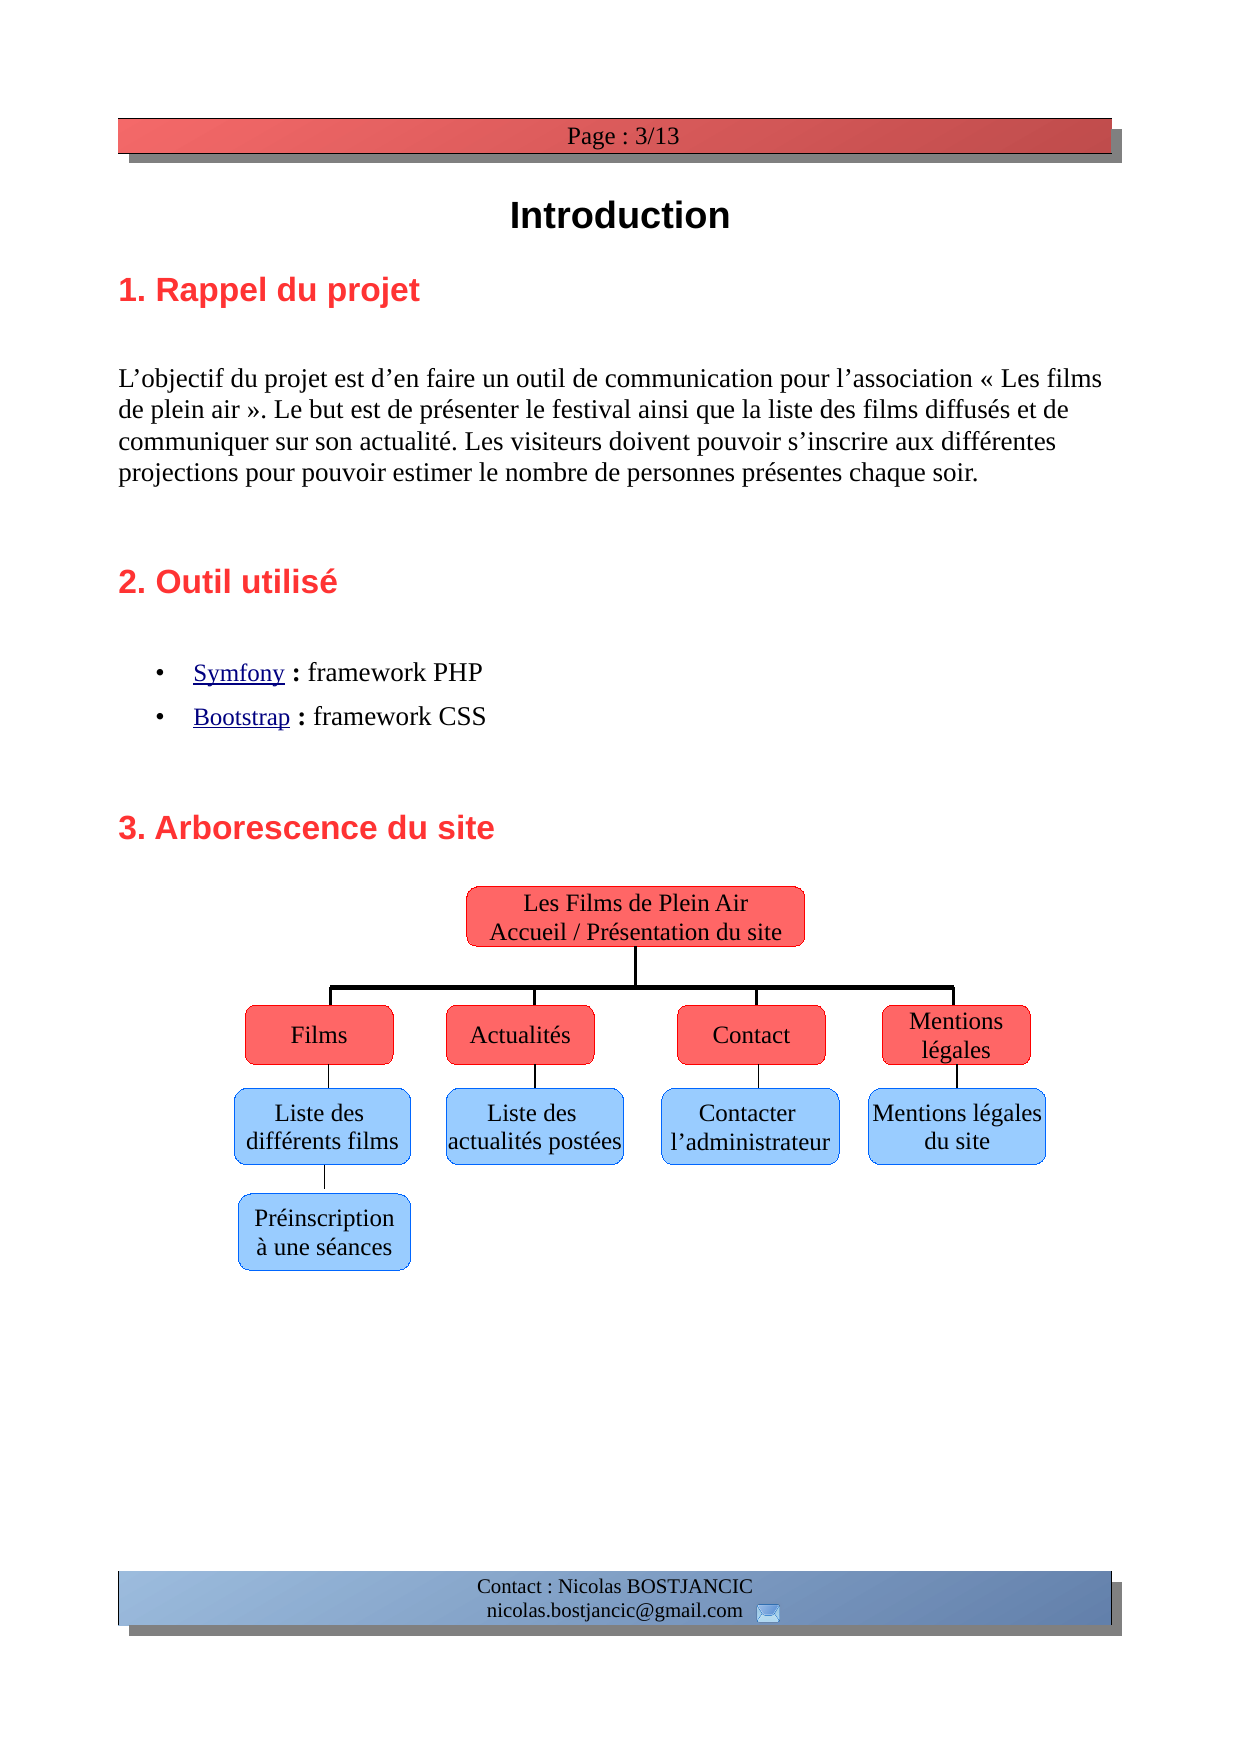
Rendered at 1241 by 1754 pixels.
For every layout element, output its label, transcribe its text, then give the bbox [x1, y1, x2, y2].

subtitle 2. Outil utilisé [118, 562, 1122, 600]
subtitle 1. Rappel du projet [118, 270, 1122, 309]
text L’objectif du projet est d’en faire un outil de communication pour l’association « Les films de plein air ». Le but est de présenter le festival ainsi que la liste des films diffusés et de communiquer sur son actualité. Les visiteurs doivent pouvoir s’inscrire aux différentes projections pour pouvoir estimer le nombre de personnes présentes chaque soir. [118, 362, 1122, 487]
subtitle Introduction [118, 193, 1122, 237]
subtitle 3. Arborescence du site [118, 808, 1122, 847]
list Symfony : framework PHP [156, 656, 1122, 687]
list Bootstrap : framework CSS [156, 700, 1122, 731]
